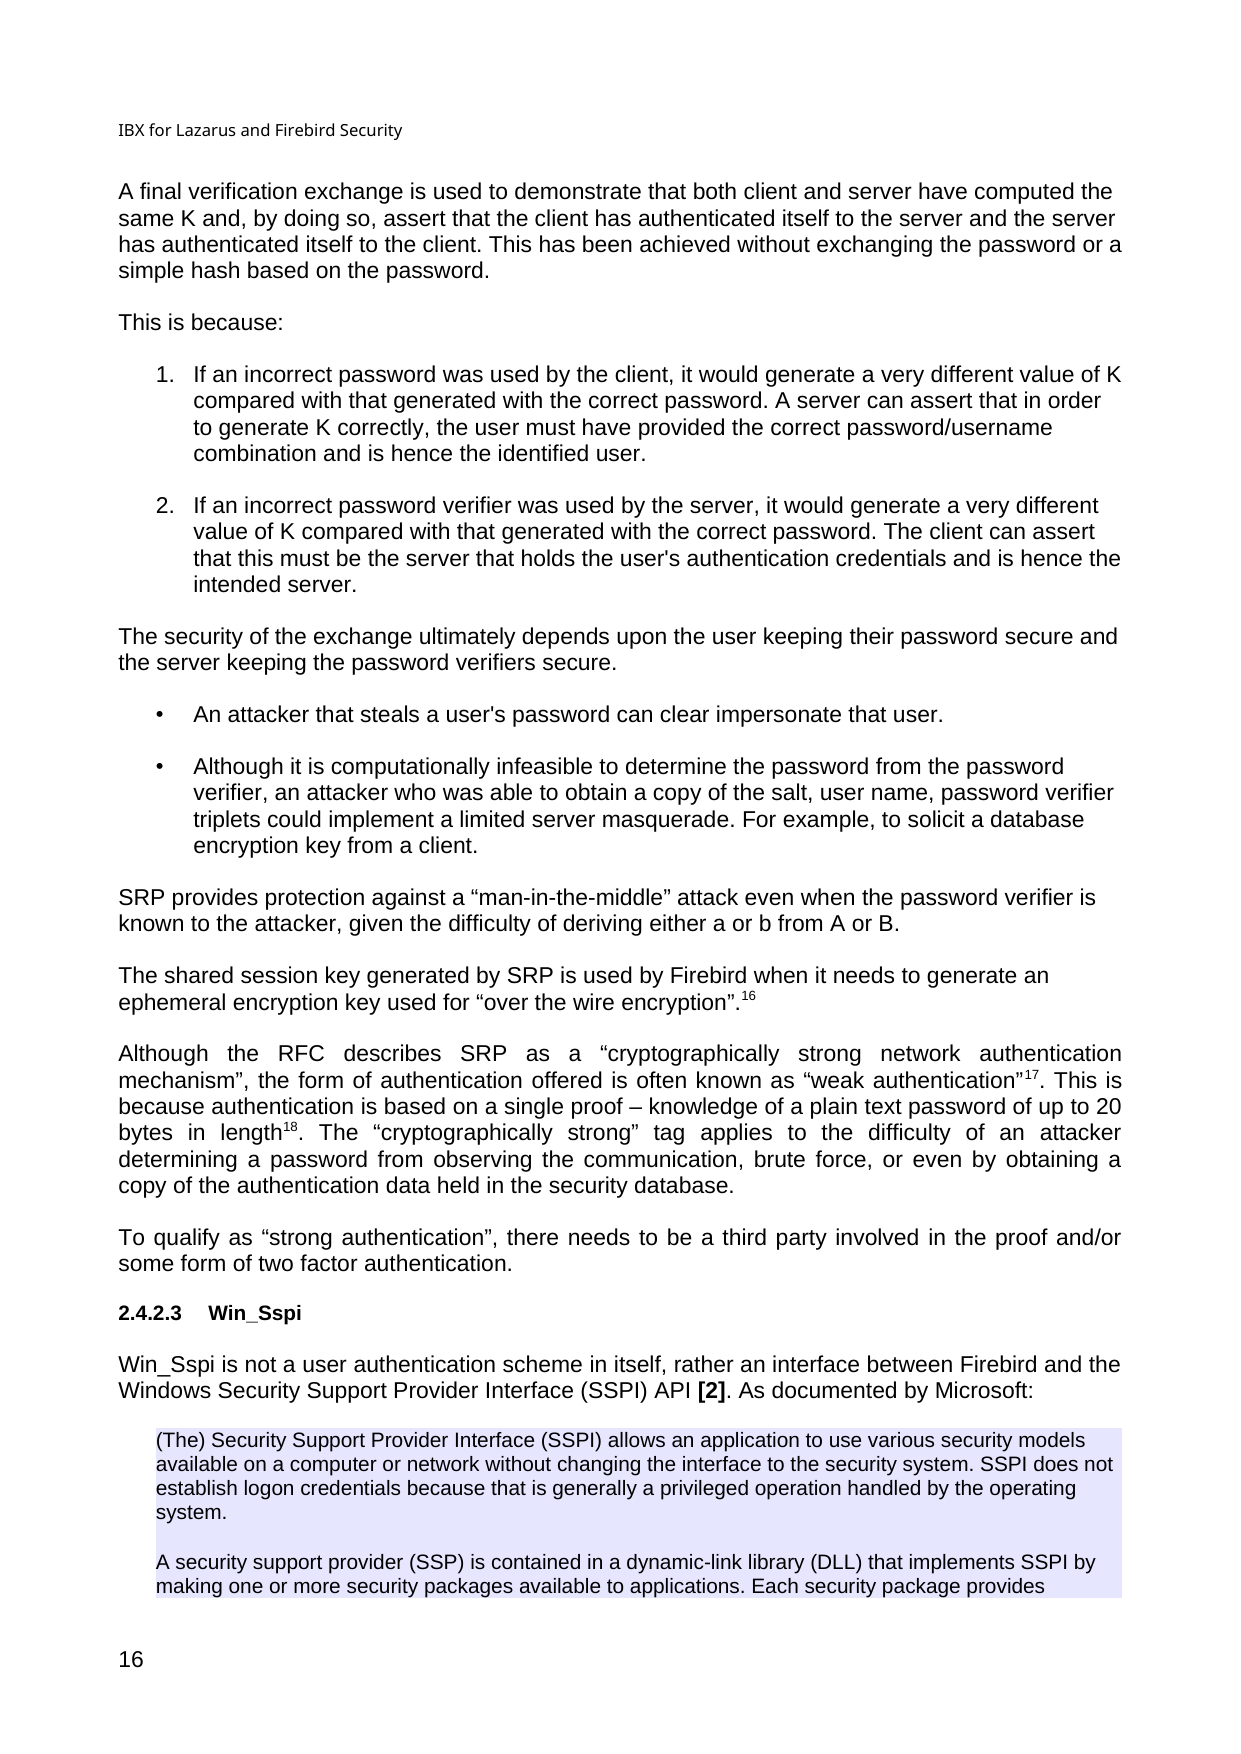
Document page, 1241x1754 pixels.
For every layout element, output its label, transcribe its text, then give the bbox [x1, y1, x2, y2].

text A final verification exchange is used to demonstrate that both client and server have computed the same K and, by doing so, assert that the client has authenticated itself to the server and the server has authenticated itself to the client. This has been achieved without exchanging the password or a simple hash based on the password. [118, 178, 1122, 283]
text The security of the exchange ultimately depends upon the user keeping their password secure and the server keeping the password verifiers secure. [118, 623, 1122, 676]
text To qualify as “strong authentication”, there needs to be a third party involved in the proof and/or some form of two factor authentication. [118, 1223, 1122, 1276]
subtitle Win_Sspi [118, 1301, 1122, 1325]
text SRP provides protection against a “man-in-the-middle” attack even when the password verifier is known to the attacker, given the difficulty of deriving either a or b from A or B. [118, 884, 1122, 937]
list If an incorrect password was used by the client, it would generate a very different value of K compared with that generated with the correct password. A server can assert that in order to generate K correctly, the user must have provided the correct password/username combination and is hence the identified user. [156, 361, 1122, 466]
list If an incorrect password verifier was used by the server, it would generate a very different value of K compared with that generated with the correct password. The client can assert that this must be the server that holds the user's authentication credentials and is hence the intended server. [156, 492, 1122, 597]
text A security support provider (SSP) is contained in a dynamic-link library (DLL) that implements SSPI by making one or more security packages available to applications. Each security package provides [156, 1550, 1122, 1598]
list An attacker that steals a user's password can clear impersonate that user. [156, 701, 1122, 727]
text This is because: [118, 309, 1122, 335]
text Although the RFC describes SRP as a “cryptographically strong network authentication mechanism”, the form of authentication offered is often known as “weak authentication”. This is because authentication is based on a single proof – knowledge of a plain text password of up to 20 bytes in length. The “cryptographically strong” tag applies to the difficulty of an attacker determining a password from observing the communication, brute force, or even by obtaining a copy of the authentication data held in the security database. [118, 1040, 1122, 1198]
text Win_Sspi is not a user authentication scheme in itself, rather an interface between Firebird and the Windows Security Support Provider Interface (SSPI) API [2]. As documented by Microsoft: [118, 1351, 1122, 1403]
text (The) Security Support Provider Interface (SSPI) allows an application to use various security models available on a computer or network without changing the interface to the security system. SSPI does not establish logon credentials because that is generally a privileged operation handled by the operating system. [156, 1428, 1122, 1524]
text The shared session key generated by SRP is used by Firebird when it needs to generate an ephemeral encryption key used for “over the wire encryption”. [118, 962, 1122, 1015]
list Although it is computationally infeasible to determine the password from the password verifier, an attacker who was able to obtain a copy of the salt, user name, password verifier triplets could implement a limited server masquerade. For example, to solicit a database encryption key from a client. [156, 753, 1122, 858]
